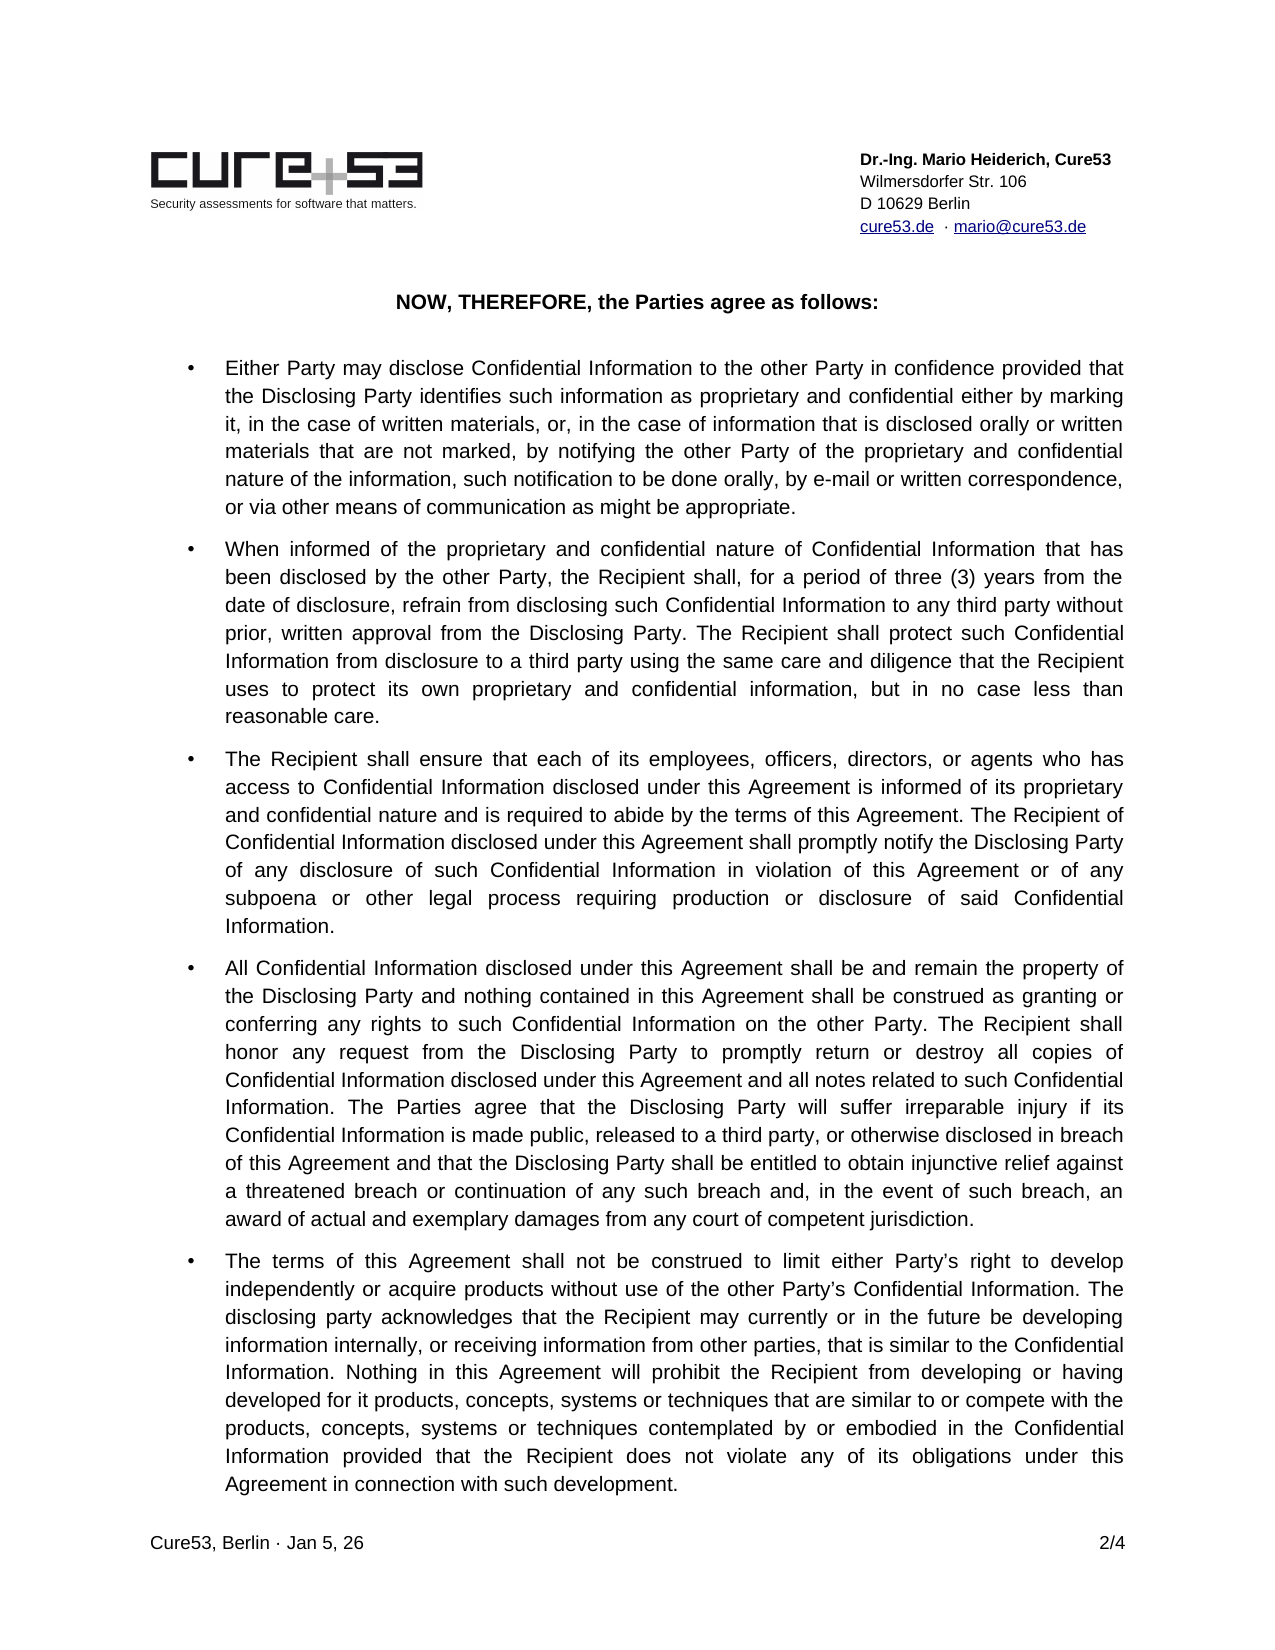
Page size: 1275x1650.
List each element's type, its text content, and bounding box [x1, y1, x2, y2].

subtitle NOW, THEREFORE, the Parties agree as follows: [150, 291, 1125, 314]
list Either Party may disclose Confidential Information to the other Party in confidence provided that the Disclosing Party identifies such information as proprietary and confidential either by marking it, in the case of written materials, or, in the case of information that is disclosed orally or written materials that are not marked, by notifying the other Party of the proprietary and confidential nature of the information, such notification to be done orally, by e-mail or written correspondence, or via other means of communication as might be appropriate. [187, 356, 1125, 519]
list All Confidential Information disclosed under this Agreement shall be and remain the property of the Disclosing Party and nothing contained in this Agreement shall be construed as granting or conferring any rights to such Confidential Information on the other Party. The Recipient shall honor any request from the Disclosing Party to promptly return or destroy all copies of Confidential Information disclosed under this Agreement and all notes related to such Confidential Information. The Parties agree that the Disclosing Party will suffer irreparable injury if its Confidential Information is made public, released to a third party, or otherwise disclosed in breach of this Agreement and that the Disclosing Party shall be entitled to obtain injunctive relief against a threatened breach or continuation of any such breach and, in the event of such breach, an award of actual and exemplary damages from any court of competent jurisdiction. [187, 957, 1125, 1230]
list The terms of this Agreement shall not be construed to limit either Party’s right to develop independently or acquire products without use of the other Party’s Confidential Information. The disclosing party acknowledges that the Recipient may currently or in the future be developing information internally, or receiving information from other parties, that is similar to the Confidential Information. Nothing in this Agreement will prohibit the Recipient from developing or having developed for it products, concepts, systems or techniques that are similar to or compete with the products, concepts, systems or techniques contemplated by or embodied in the Confidential Information provided that the Recipient does not violate any of its obligations under this Agreement in connection with such development. [187, 1249, 1125, 1495]
picture [150, 151, 423, 212]
list The Recipient shall ensure that each of its employees, officers, directors, or agents who has access to Confidential Information disclosed under this Agreement is informed of its proprietary and confidential nature and is required to abide by the terms of this Agreement. The Recipient of Confidential Information disclosed under this Agreement shall promptly notify the Disclosing Party of any disclosure of such Confidential Information in violation of this Agreement or of any subpoena or other legal process requiring production or disclosure of said Confidential Information. [187, 747, 1125, 938]
list When informed of the proprietary and confidential nature of Confidential Information that has been disclosed by the other Party, the Recipient shall, for a period of three (3) years from the date of disclosure, refrain from disclosing such Confidential Information to any third party without prior, written approval from the Disclosing Party. The Recipient shall protect such Confidential Information from disclosure to a third party using the same care and diligence that the Recipient uses to protect its own proprietary and confidential information, but in no case less than reasonable care. [187, 538, 1125, 728]
